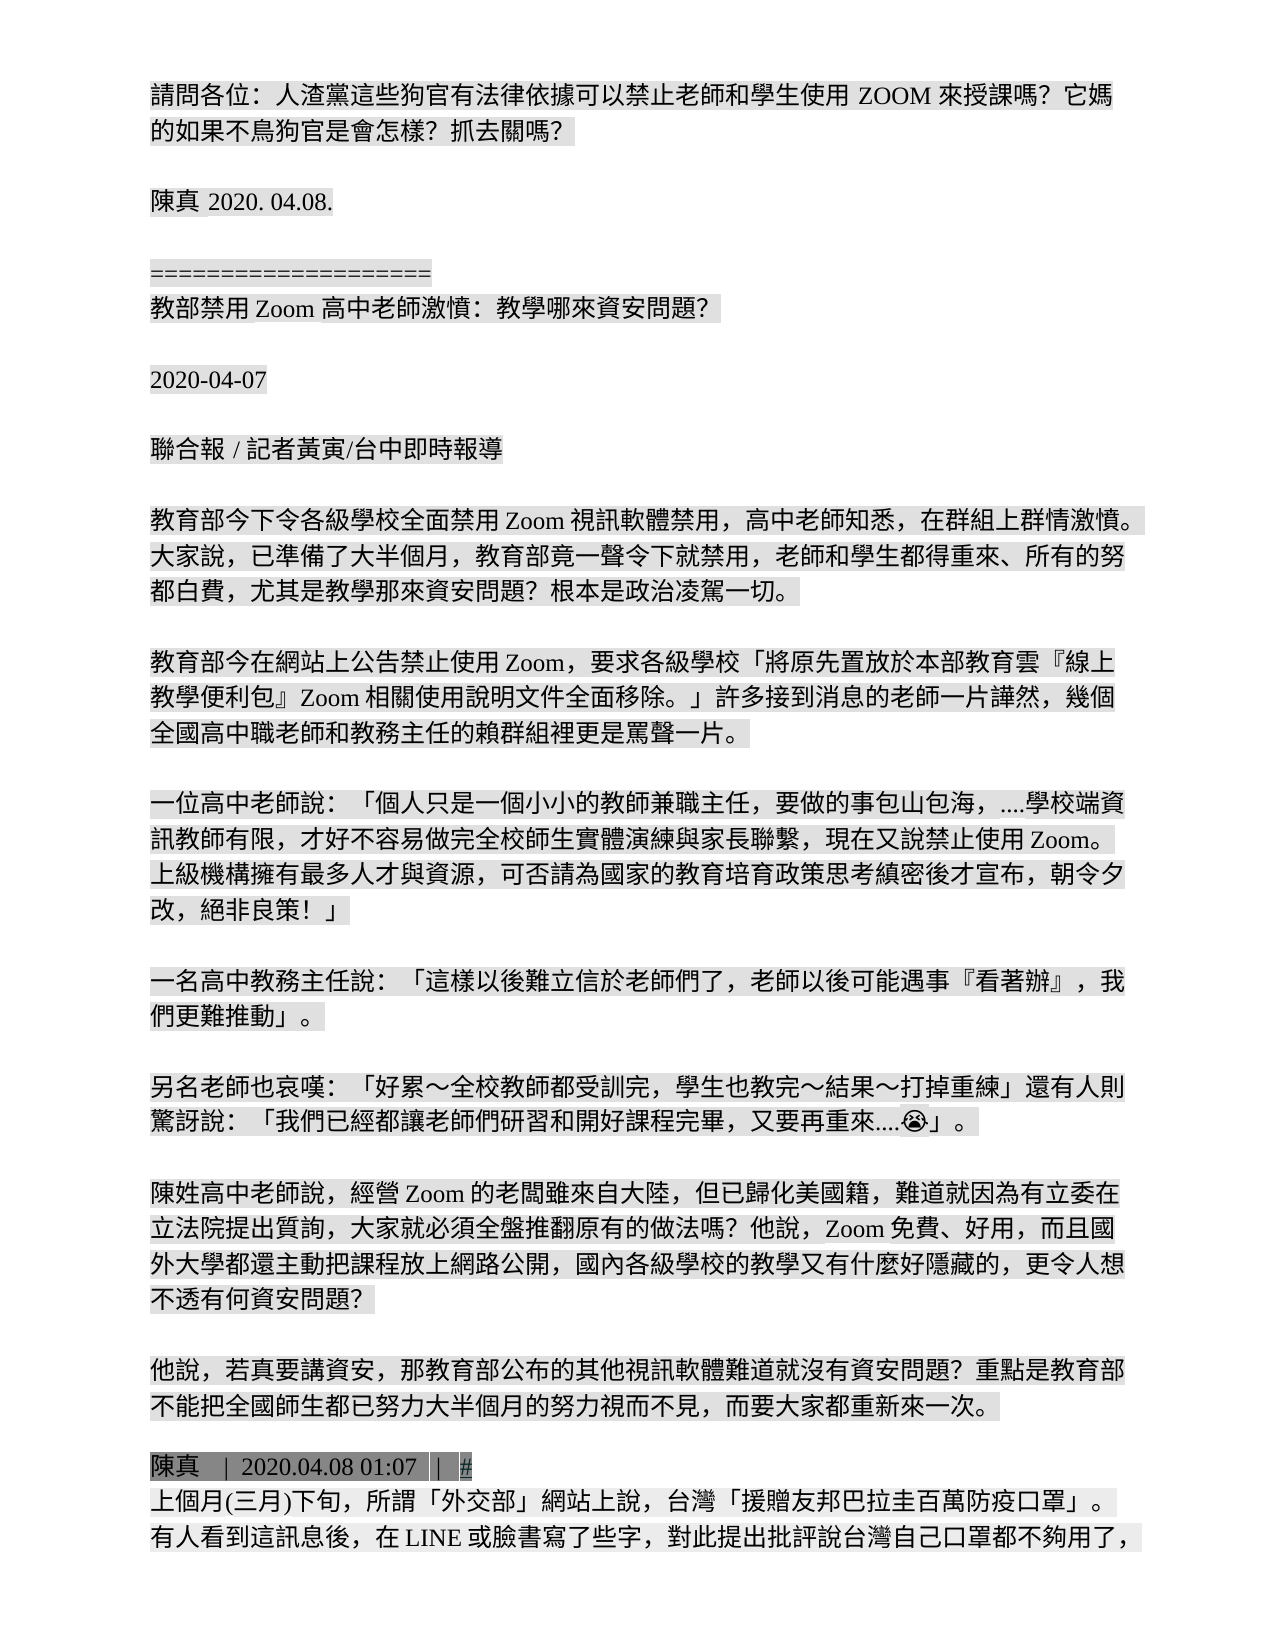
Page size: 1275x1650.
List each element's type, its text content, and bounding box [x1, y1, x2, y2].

text 陳真 | 2020.04.08 01:07 | # [150, 1446, 1125, 1481]
text 上個月(三月)下旬，所謂「外交部」網站上說，台灣「援贈友邦巴拉圭百萬防疫口罩」。有人看到這訊息後，在LINE或臉書寫了些字，對此提出批評說台灣自己口罩都不夠用了，怎麼還拿去送人？ 請問大家，這樣的批評到底犯了它媽的什麼法？但是，在人渣黨的指示下，這個網友卻馬上被抓。調查局正事不幹，貪官污吏滿街跑不去抓，卻大力偵辦此一所謂「假新聞」，而且還發佈「偵查報告」說，此一「不實訊息嚴重誤導民眾」，「調查局為穩定民眾不安情緒，並遏止不實訊息破壞政府公信力、影響公共秩序及干擾防疫作業」，故加強偵辦云云。 外交部說，絕不容許造謠。可是，這名網友造了它媽的什麼「謠」？外交部說，百萬口罩送給「友邦」巴拉圭，「是我駐巴拉圭大使館就地進行採購，並非國內輸出，相關款項是在既有的雙邊合作計畫項下勻調，並無額外支出」，因此，如果有人說台灣送口罩給友邦，那就是「造謠」，那就是「誤導民眾」、「製造社會不安情緒」，「破壞政府公信力、影響公共秩序及干擾防疫作業」等等一大堆罪名，必須吃上刑事官司。 這類罪名，請問跟蔣家年代有何不同？這些欺壓百姓之事，請問大家看了有何想法？他媽的這個人渣黨真是卑劣無恥到極點。 昨天，有人製作了一段影片，我不知道是不是底下這一個？ https://bit.ly/2x0NMSx 影片中出現許多明顯違規、疏失或疑似作假的開票流程，以及整個選務各種難以自圓其說的行政疑點，另外還有中研院資料所副研究員馬自恆教授的一些統計分析等等等，質疑總統選舉涉嫌舞弊。如果影片本身沒有造假，沒有移花接木，那麼，憑什麼不能提出各種疑點與證據來質疑？ 我個人並沒有被這些推論或指控所說服，但它畢竟不是空穴來風；我不認為利用一些土法煉鋼式的傳統灌票或作票手法能夠做票做出幾百萬票，但是，影片作者仍然還是根據各種證據來質疑，憑什麼被質疑被糾舉者不認錯、不做澄清、更不接受調查，卻反而能指揮司法來迫害質疑者？藉此殺雞儆猴，使大眾噤聲。 它媽的哪有說人民指出政黨舞弊之處，卻反而要被檢調單位給抓起來治罪之理。它媽的這個人渣黨真是有夠無恥下流，嘴巴講的是人情義理，實際上幹的卻全是傷天害理。 人渣黨說，這位網友的作票質疑，「將使民眾對於政府選務部門失去信心，嚴重撕裂族群，使社會大眾產生對立 」。他媽的除非是腦殘，否則，正常人誰會對曾經教唆書記官偽造文書的人渣黨黨棍李進勇所主持的中選會有信心？至於「撕裂族群，使社會大眾產生對立」，那更是以公帑豢養無數網軍長年以來每天造謠抹黑製造仇恨的人渣黨的最大專長不是嗎？ 更離譜的是統派女俠黃智賢的遭遇 (雖然我並不是很認同她所高舉的民族主義精神)。她前天在臉書上寫說：「台灣出現社區感染，是不是因為你 (衛福部長陳時中) 裝睡？」。竟然因為這樣一句話被警方約談，並威脅若不到案接受偵訊便拘提，說她「散播不實謠言」，面臨三年以下有期徒刑、拘役或三百萬元以下罰金。 類似上述例子，這兩年來罄竹難書。如果這樣批評兩句就要被抓去關，那麼，人渣黨之惡行，豈不是應該全黨槍斃一百萬遍才有天理？ 人渣黨幹人渣事，本不足為奇；我對人渣們沒有絲毫期待，更不意外。我始終難以釋懷的還是腦殘們，怎麼會有人去支持這樣一個好話說盡壞事做絕、道德敗壞到極點的人渣黨？腦殘們的腦子到底是怎麼了？人們為何如此容易被欺瞞？我真是很難理解。 我有時看到市面上一些神棍或騙子，講些蠢到爆炸的鬼話，四處騙財騙色，想不到居然也有一大堆人相信，總是讓我感到很不可思議。而我們講述的一切顯而易見的事實與基本是非，卻反而被腦殘們給唾棄。 台灣的所謂民主，無非就是在美國的操盤下，透過一群人渣控制了一大群腦殘，藉以大撈特撈，胡作非為，為美國人賣命。 [150, 1481, 1125, 1552]
text 請問各位：人渣黨這些狗官有法律依據可以禁止老師和學生使用 ZOOM 來授課嗎？它媽的如果不鳥狗官是會怎樣？抓去關嗎？ 陳真 2020. 04.08. ==================== 教部禁用Zoom 高中老師激憤：教學哪來資安問題？ 2020-04-07 聯合報 / 記者黃寅/台中即時報導 教育部今下令各級學校全面禁用Zoom視訊軟體禁用，高中老師知悉，在群組上群情激憤。大家說，已準備了大半個月，教育部竟一聲令下就禁用，老師和學生都得重來、所有的努都白費，尤其是教學那來資安問題？根本是政治凌駕一切。 教育部今在網站上公告禁止使用Zoom，要求各級學校「將原先置放於本部教育雲『線上教學便利包』Zoom相關使用說明文件全面移除。」許多接到消息的老師一片譁然，幾個全國高中職老師和教務主任的賴群組裡更是罵聲一片。 一位高中老師說：「個人只是一個小小的教師兼職主任，要做的事包山包海，....學校端資訊教師有限，才好不容易做完全校師生實體演練與家長聯繫，現在又說禁止使用Zoom。上級機構擁有最多人才與資源，可否請為國家的教育培育政策思考縝密後才宣布，朝令夕改，絕非良策！」 一名高中教務主任說：「這樣以後難立信於老師們了，老師以後可能遇事『看著辦』，我們更難推動」。 另名老師也哀嘆：「好累～全校教師都受訓完，學生也教完～結果～打掉重練」還有人則驚訝說：「我們已經都讓老師們研習和開好課程完畢，又要再重來....😭」。 陳姓高中老師說，經營Zoom的老闆雖來自大陸，但已歸化美國籍，難道就因為有立委在立法院提出質詢，大家就必須全盤推翻原有的做法嗎？他說，Zoom免費、好用，而且國外大學都還主動把課程放上網路公開，國內各級學校的教學又有什麼好隱藏的，更令人想不透有何資安問題？ 他說，若真要講資安，那教育部公布的其他視訊軟體難道就沒有資安問題？重點是教育部不能把全國師生都已努力大半個月的努力視而不見，而要大家都重新來一次。 [150, 75, 1125, 1421]
